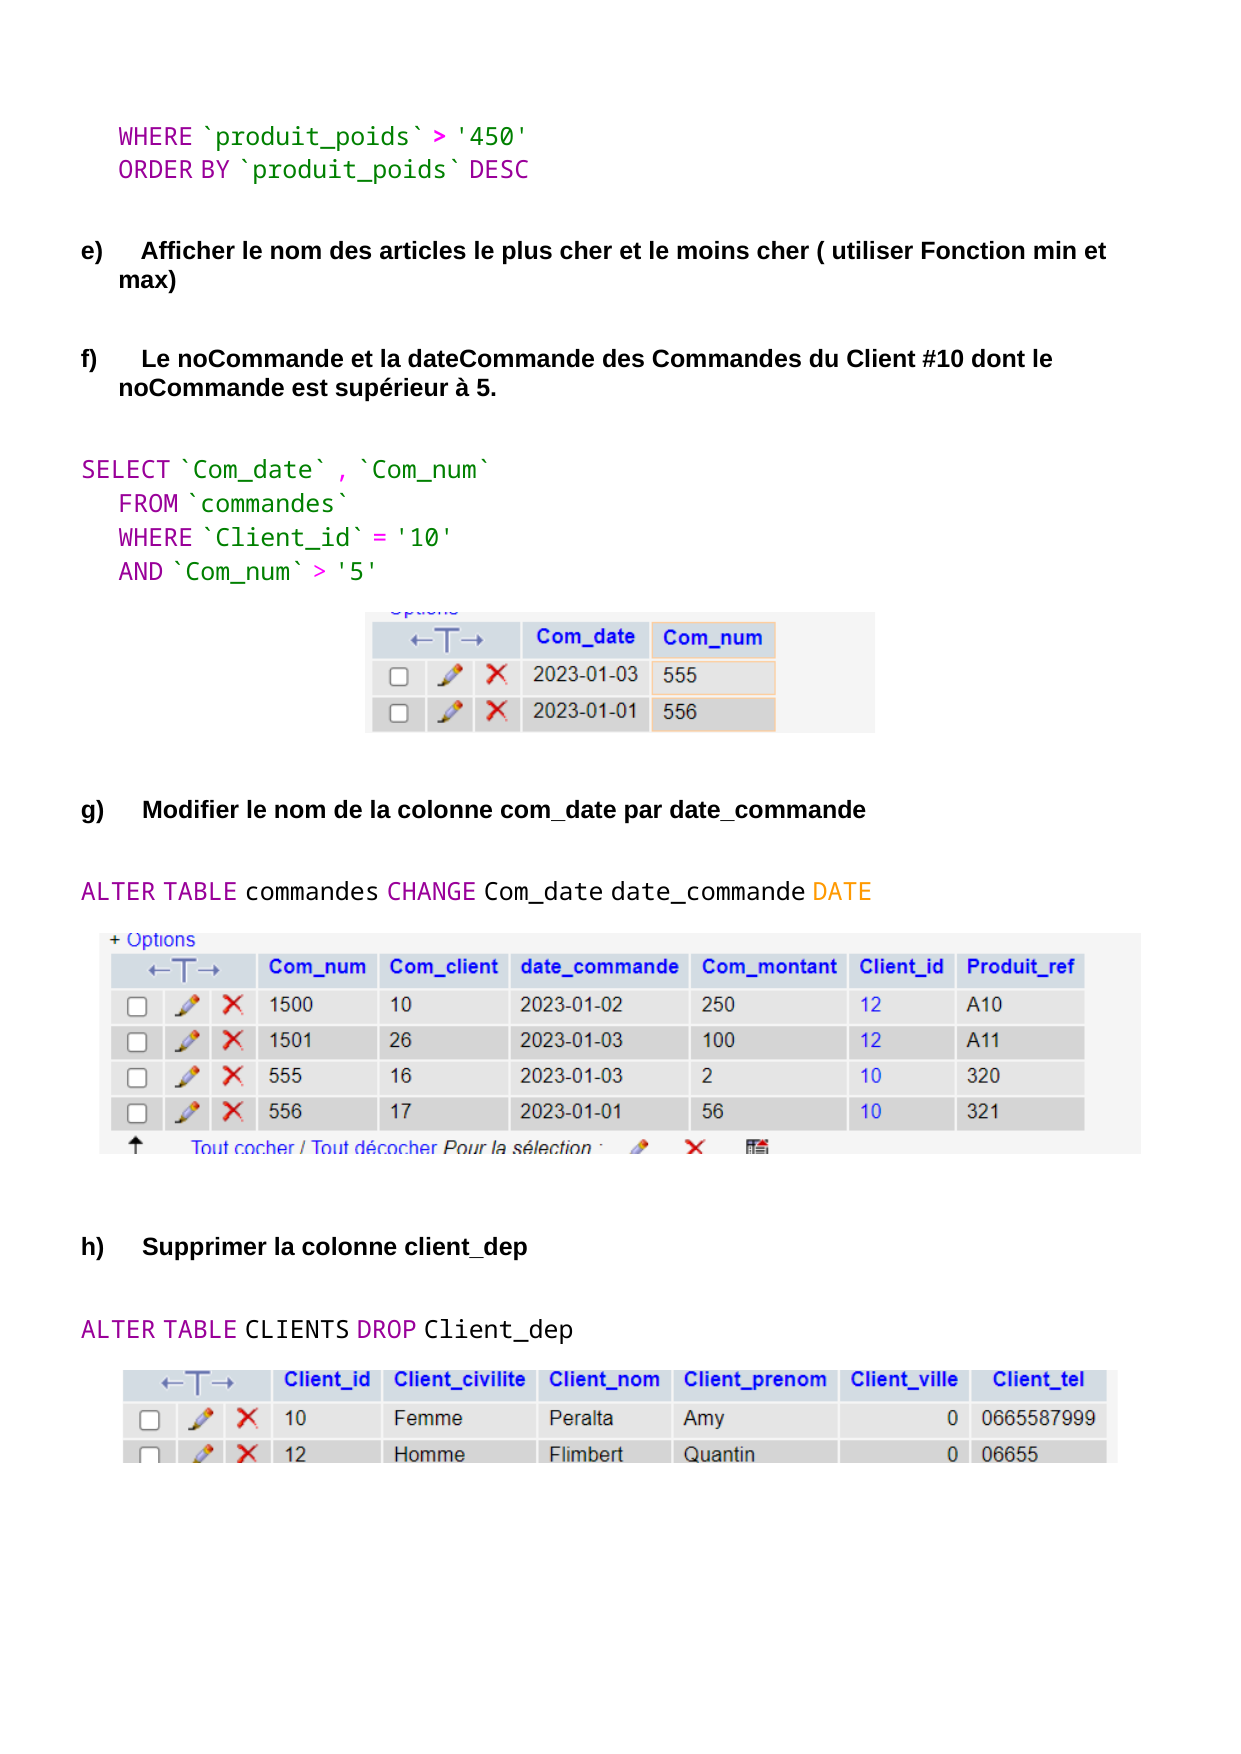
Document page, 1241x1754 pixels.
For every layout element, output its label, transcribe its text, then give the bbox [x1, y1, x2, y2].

text f) Le noCommande et la dateCommande des Commandes du Client #10 dont le noCommande est supérieur à 5. [81, 344, 1122, 401]
picture [99, 933, 1141, 1154]
text ALTER TABLE commandes CHANGE Com_date date_commande DATE [81, 874, 1122, 908]
text h) Supprimer la colonne client_dep [81, 1232, 1122, 1261]
text e) Afficher le nom des articles le plus cher et le moins cher ( utiliser Fonction min et max) [81, 236, 1122, 294]
text ALTER TABLE CLIENTS DROP Client_dep [81, 1311, 1122, 1345]
text g) Modifier le nom de la colonne com_date par date_commande [81, 795, 1122, 824]
picture [122, 1370, 1118, 1463]
text WHERE `produit_poids` > '450' ORDER BY `produit_poids` DESC [81, 118, 1122, 186]
picture [365, 612, 876, 733]
text SELECT `Com_date` , `Com_num` FROM `commandes` WHERE `Client_id` = '10' AND `Com_num` > '5' [81, 451, 1122, 588]
